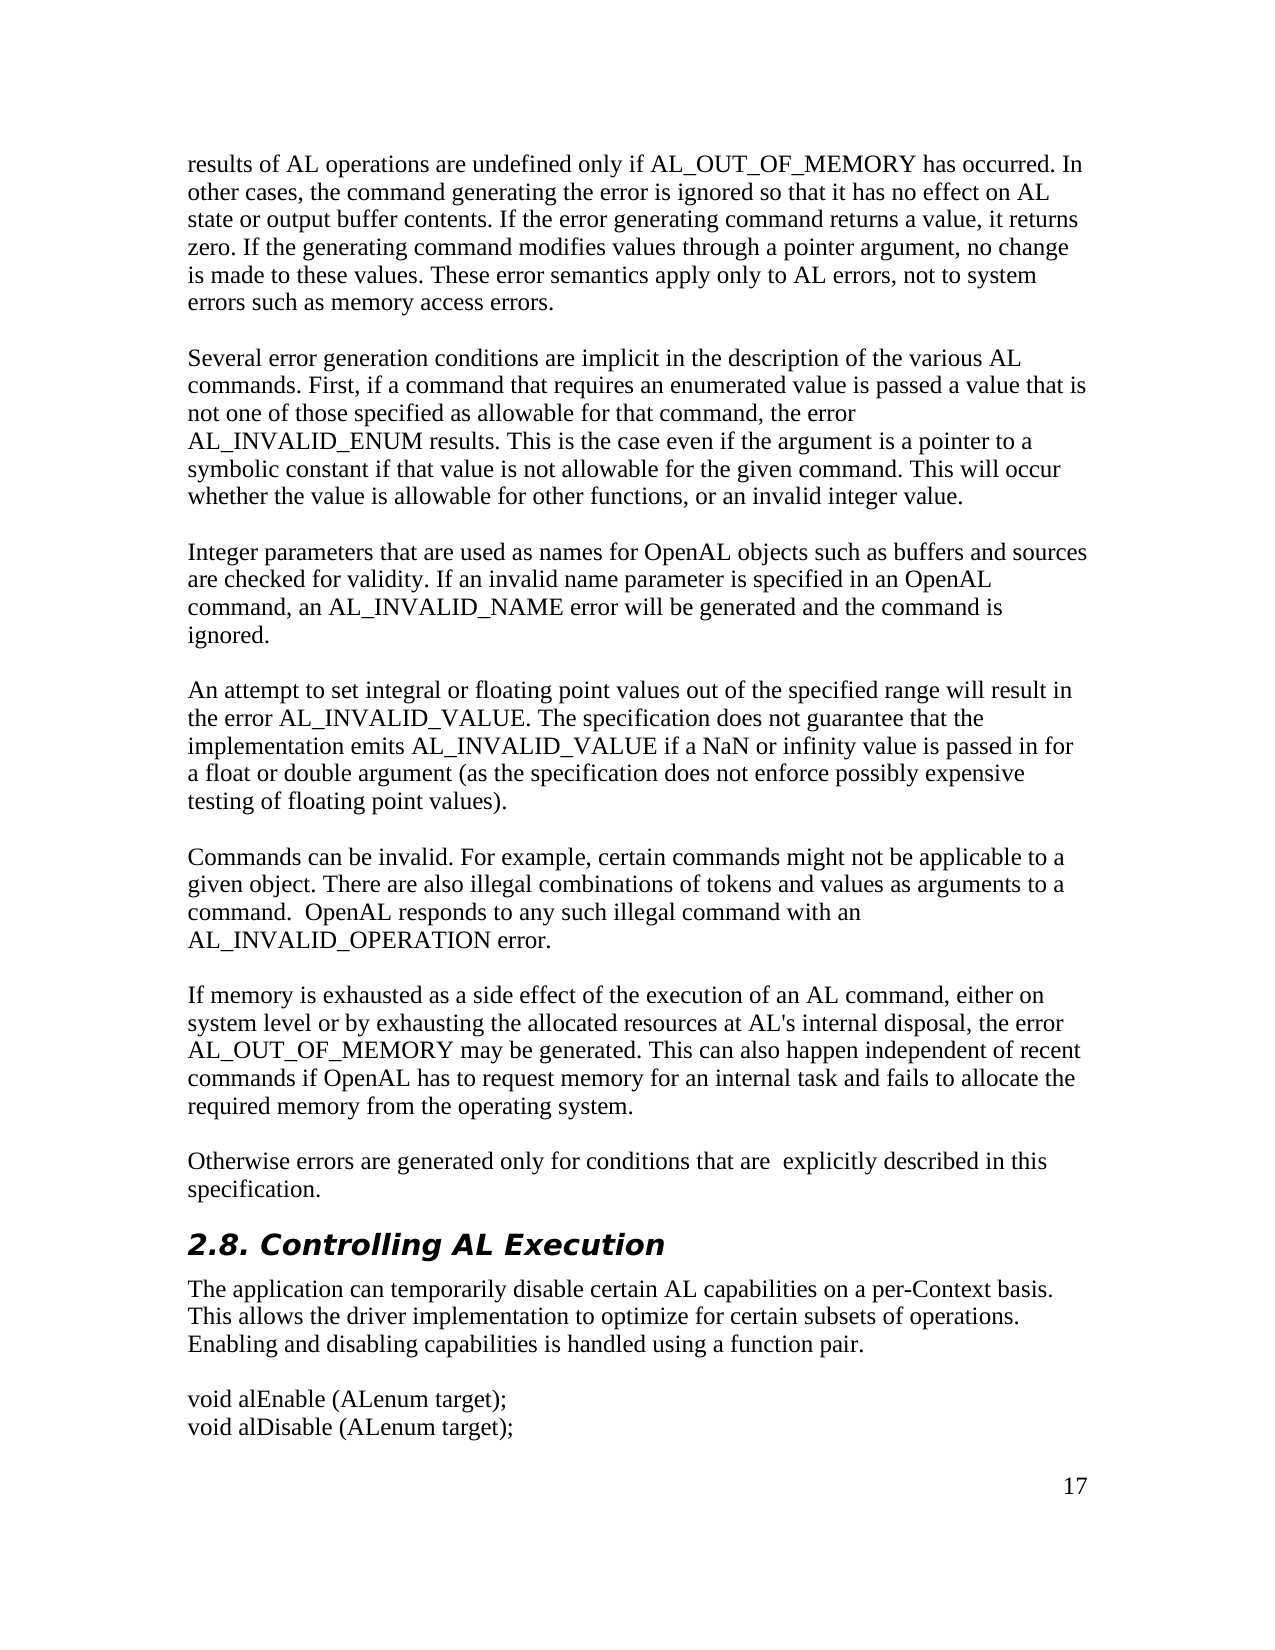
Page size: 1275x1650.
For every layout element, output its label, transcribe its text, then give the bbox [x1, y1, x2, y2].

text Commands can be invalid. For example, certain commands might not be applicable to a given object. There are also illegal combinations of tokens and values as arguments to a command. OpenAL responds to any such illegal command with an AL_INVALID_OPERATION error. [187, 843, 1087, 953]
text Otherwise errors are generated only for conditions that are explicitly described in this specification. [187, 1147, 1087, 1203]
text Integer parameters that are used as names for OpenAL objects such as buffers and sources are checked for validity. If an invalid name parameter is specified in an OpenAL command, an AL_INVALID_NAME error will be generated and the command is ignored. [187, 538, 1087, 649]
text If memory is exhausted as a side effect of the execution of an AL command, either on system level or by exhausting the allocated resources at AL's internal disposal, the error AL_OUT_OF_MEMORY may be generated. This can also happen independent of recent commands if OpenAL has to request memory for an internal task and fails to allocate the required memory from the operating system. [187, 981, 1087, 1120]
text results of AL operations are undefined only if AL_OUT_OF_MEMORY has occurred. In other cases, the command generating the error is ignored so that it has no effect on AL state or output buffer contents. If the error generating command returns a value, it returns zero. If the generating command modifies values through a pointer argument, no change is made to these values. These error semantics apply only to AL errors, not to system errors such as memory access errors. [187, 150, 1087, 316]
subtitle Controlling AL Execution [187, 1228, 1087, 1262]
text Several error generation conditions are implicit in the description of the various AL commands. First, if a command that requires an enumerated value is passed a value that is not one of those specified as allowable for that command, the error AL_INVALID_ENUM results. This is the case even if the argument is a pointer to a symbolic constant if that value is not allowable for the given command. This will occur whether the value is allowable for other functions, or an invalid integer value. [187, 344, 1087, 510]
text void alDisable (ALenum target); [187, 1413, 1087, 1441]
text The application can temporarily disable certain AL capabilities on a per-Context basis. This allows the driver implementation to optimize for certain subsets of operations. [187, 1275, 1087, 1330]
text void alEnable (ALenum target); [187, 1386, 1087, 1413]
text An attempt to set integral or floating point values out of the specified range will result in the error AL_INVALID_VALUE. The specification does not guarantee that the implementation emits AL_INVALID_VALUE if a NaN or infinity value is passed in for a float or double argument (as the specification does not enforce possibly expensive testing of floating point values). [187, 676, 1087, 815]
text Enabling and disabling capabilities is handled using a function pair. [187, 1330, 1087, 1358]
